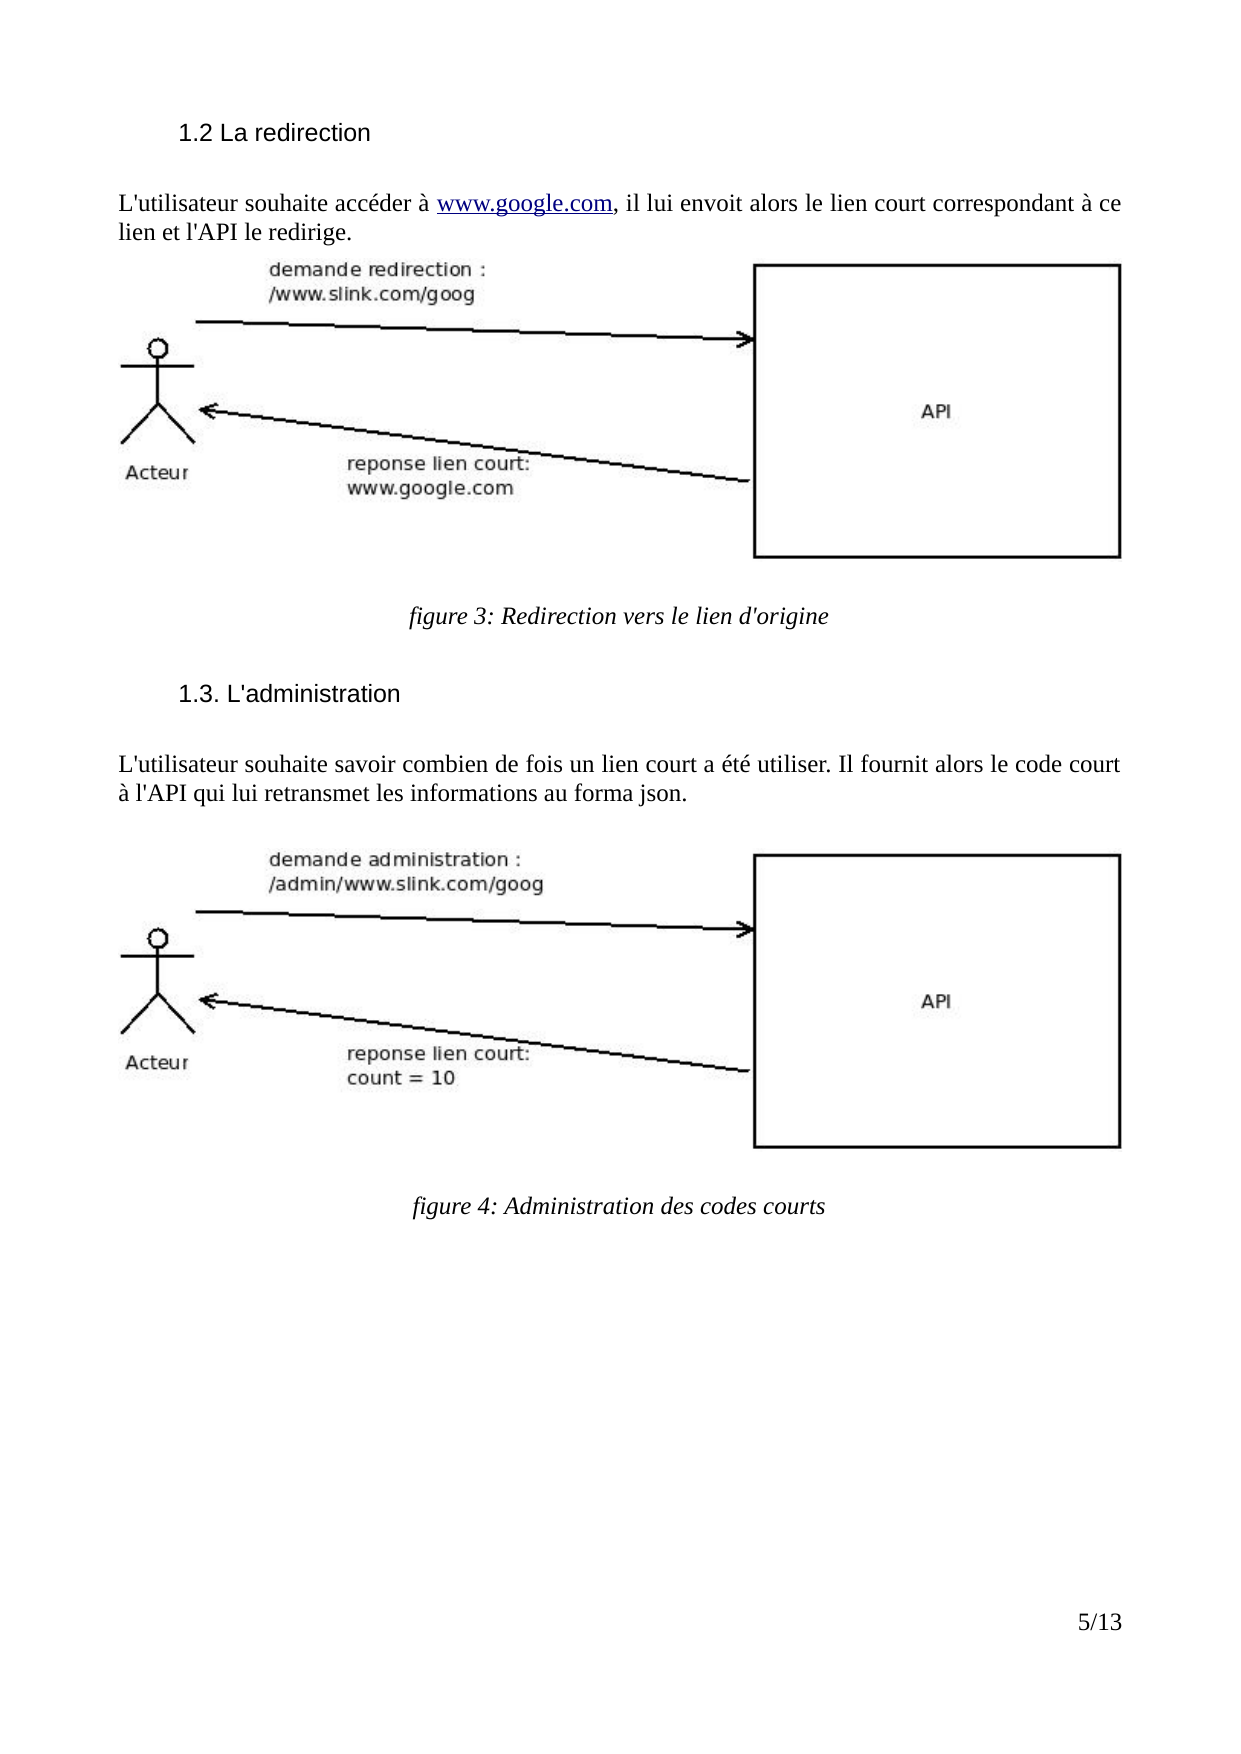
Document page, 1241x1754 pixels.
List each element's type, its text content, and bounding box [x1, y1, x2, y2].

picture [118, 258, 1123, 562]
text figure 3: Redirection vers le lien d'origine [118, 601, 1122, 630]
text L'utilisateur souhaite accéder à www.google.com, il lui envoit alors le lien court correspondant à ce lien et l'API le redirige. [118, 188, 1122, 246]
text figure 4: Administration des codes courts [118, 1191, 1122, 1220]
picture [118, 848, 1123, 1152]
subtitle 1.3. L'administration [118, 679, 1122, 708]
text L'utilisateur souhaite savoir combien de fois un lien court a été utiliser. Il fournit alors le code court à l'API qui lui retransmet les informations au forma json. [118, 749, 1122, 807]
subtitle 1.2 La redirection [118, 118, 1122, 147]
